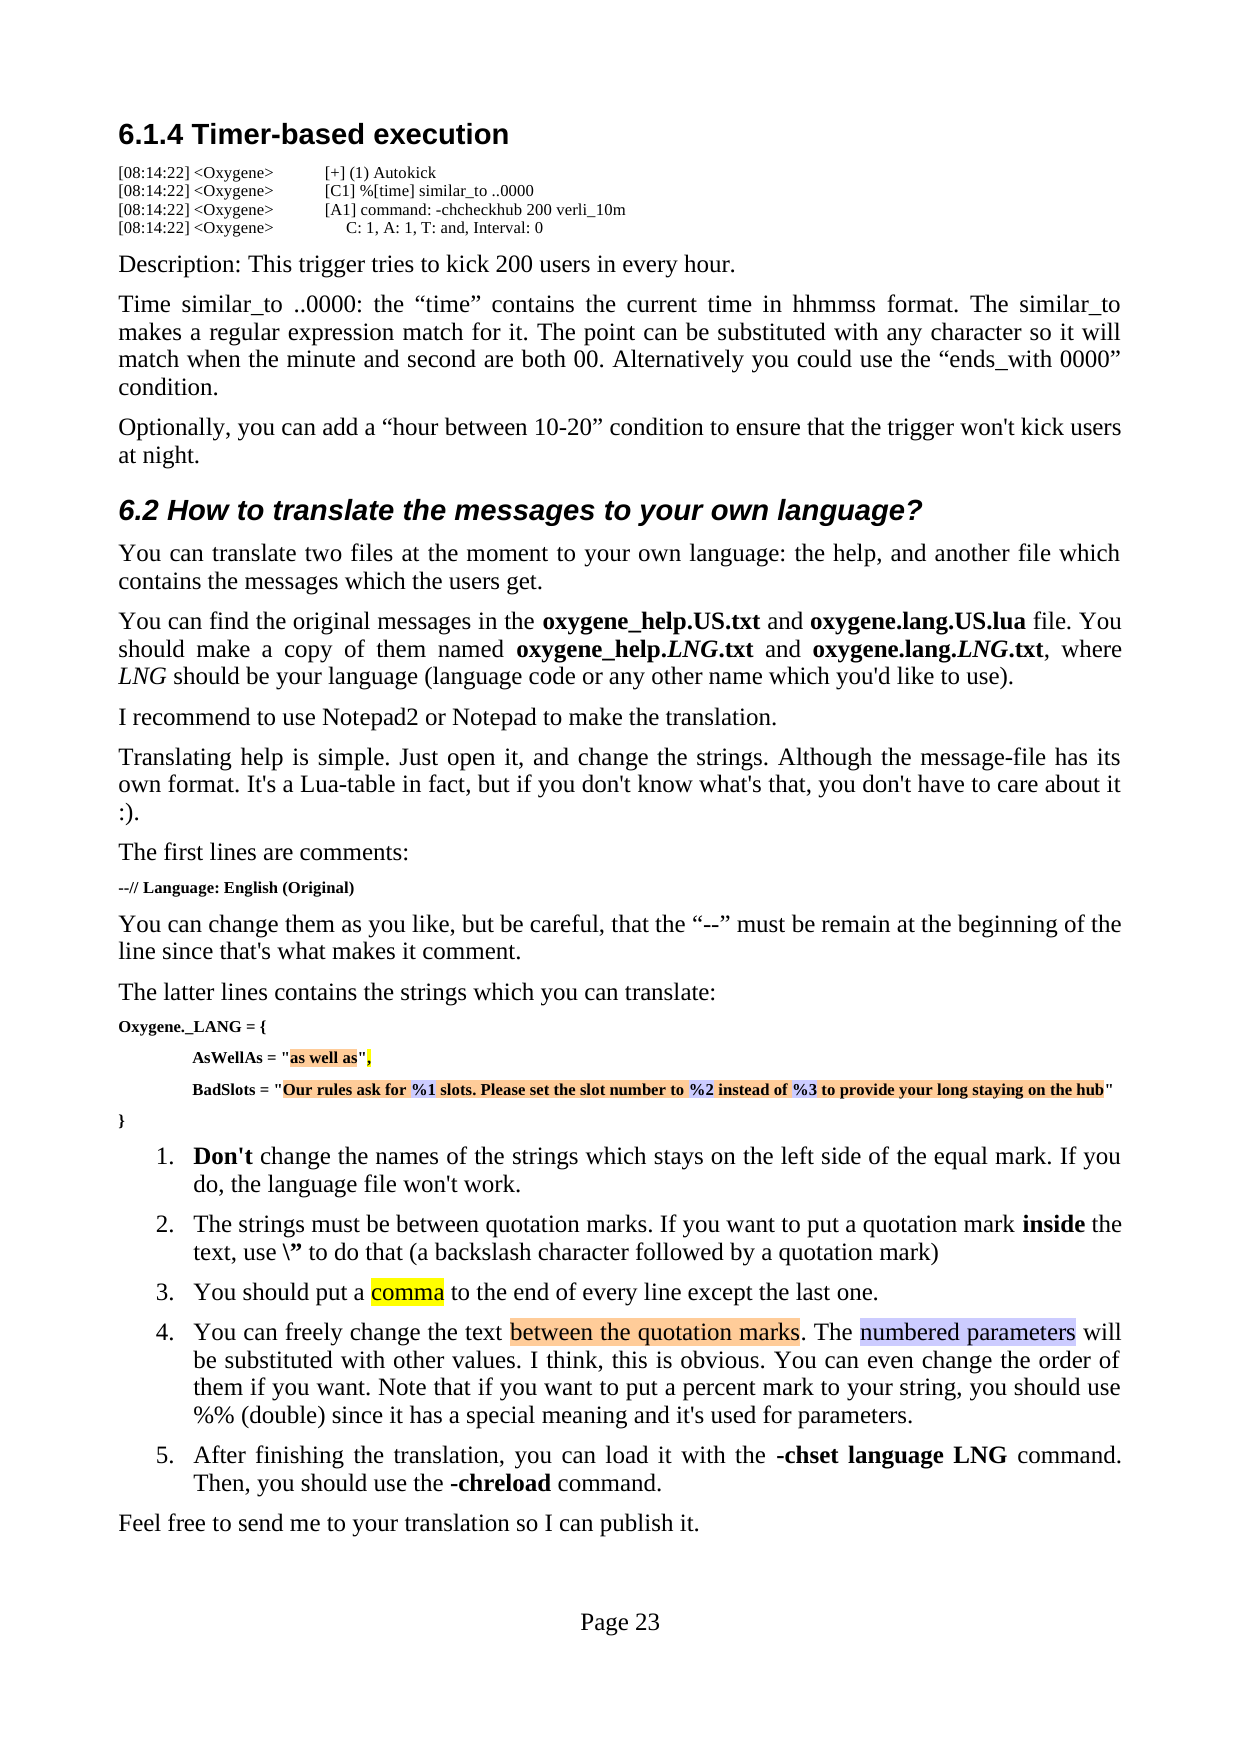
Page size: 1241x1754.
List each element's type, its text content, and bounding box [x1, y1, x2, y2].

text } [118, 1111, 1122, 1129]
text I recommend to use Notepad2 or Notepad to make the translation. [118, 703, 1122, 730]
text You can translate two files at the moment to your own language: the help, and another file which contains the messages which the users get. [118, 539, 1122, 594]
text [08:14:22] <Oxygene> [+] (1) Autokick [08:14:22] <Oxygene> [C1] %[time] similar_to ..0000 [08:14:22] <Oxygene> [A1] command: -chcheckhub 200 verli_10m [08:14:22] <Oxygene> C: 1, A: 1, T: and, Interval: 0 [118, 163, 1122, 237]
text Description: This trigger tries to kick 200 users in every hour. [118, 250, 1122, 278]
subtitle 6.1.4 Timer-based execution [118, 118, 1122, 151]
list After finishing the translation, you can load it with the -chset language LNG command. Then, you should use the -chreload command. [156, 1441, 1122, 1497]
list You can freely change the text between the quotation marks. The numbered parameters will be substituted with other values. I think, this is obvious. You can even change the order of them if you want. Note that if you want to put a percent mark to your string, you should use %% (double) since it has a special meaning and it's used for parameters. [156, 1318, 1122, 1429]
text BadSlots = "Our rules ask for %1 slots. Please set the slot number to %2 instead of %3 to provide your long staying on the hub" [118, 1080, 1122, 1098]
text The latter lines contains the strings which you can translate: [118, 978, 1122, 1005]
text The first lines are comments: [118, 838, 1122, 866]
text You can find the original messages in the oxygene_help.US.txt and oxygene.lang.US.lua file. You should make a copy of them named oxygene_help.LNG.txt and oxygene.lang.LNG.txt, where LNG should be your language (language code or any other name which you'd like to use). [118, 607, 1122, 690]
text Optionally, you can add a “hour between 10-20” condition to ensure that the trigger won't kick users at night. [118, 413, 1122, 469]
text Oxygene._LANG = { [118, 1018, 1122, 1036]
text You can change them as you like, but be careful, that the “--” must be remain at the beginning of the line since that's what makes it comment. [118, 910, 1122, 965]
text Feel free to send me to your translation so I can publish it. [118, 1509, 1122, 1537]
text AsWellAs = "as well as", [118, 1049, 1122, 1067]
subtitle 6.2 How to translate the messages to your own language? [118, 494, 1122, 527]
text --// Language: English (Original) [118, 879, 1122, 897]
text Time similar_to ..0000: the “time” contains the current time in hhmmss format. The similar_to makes a regular expression match for it. The point can be substituted with any character so it will match when the minute and second are both 00. Alternatively you could use the “ends_with 0000” condition. [118, 290, 1122, 401]
list Don't change the names of the strings which stays on the left side of the equal mark. If you do, the language file won't work. [156, 1142, 1122, 1197]
list You should put a comma to the end of every line except the last one. [156, 1278, 1122, 1306]
text Translating help is simple. Just open it, and change the strings. Although the message-file has its own format. It's a Lua-table in fact, but if you don't know what's that, you don't have to care about it :). [118, 743, 1122, 826]
list The strings must be between quotation marks. If you want to put a quotation mark inside the text, use \” to do that (a backslash character followed by a quotation mark) [156, 1210, 1122, 1265]
